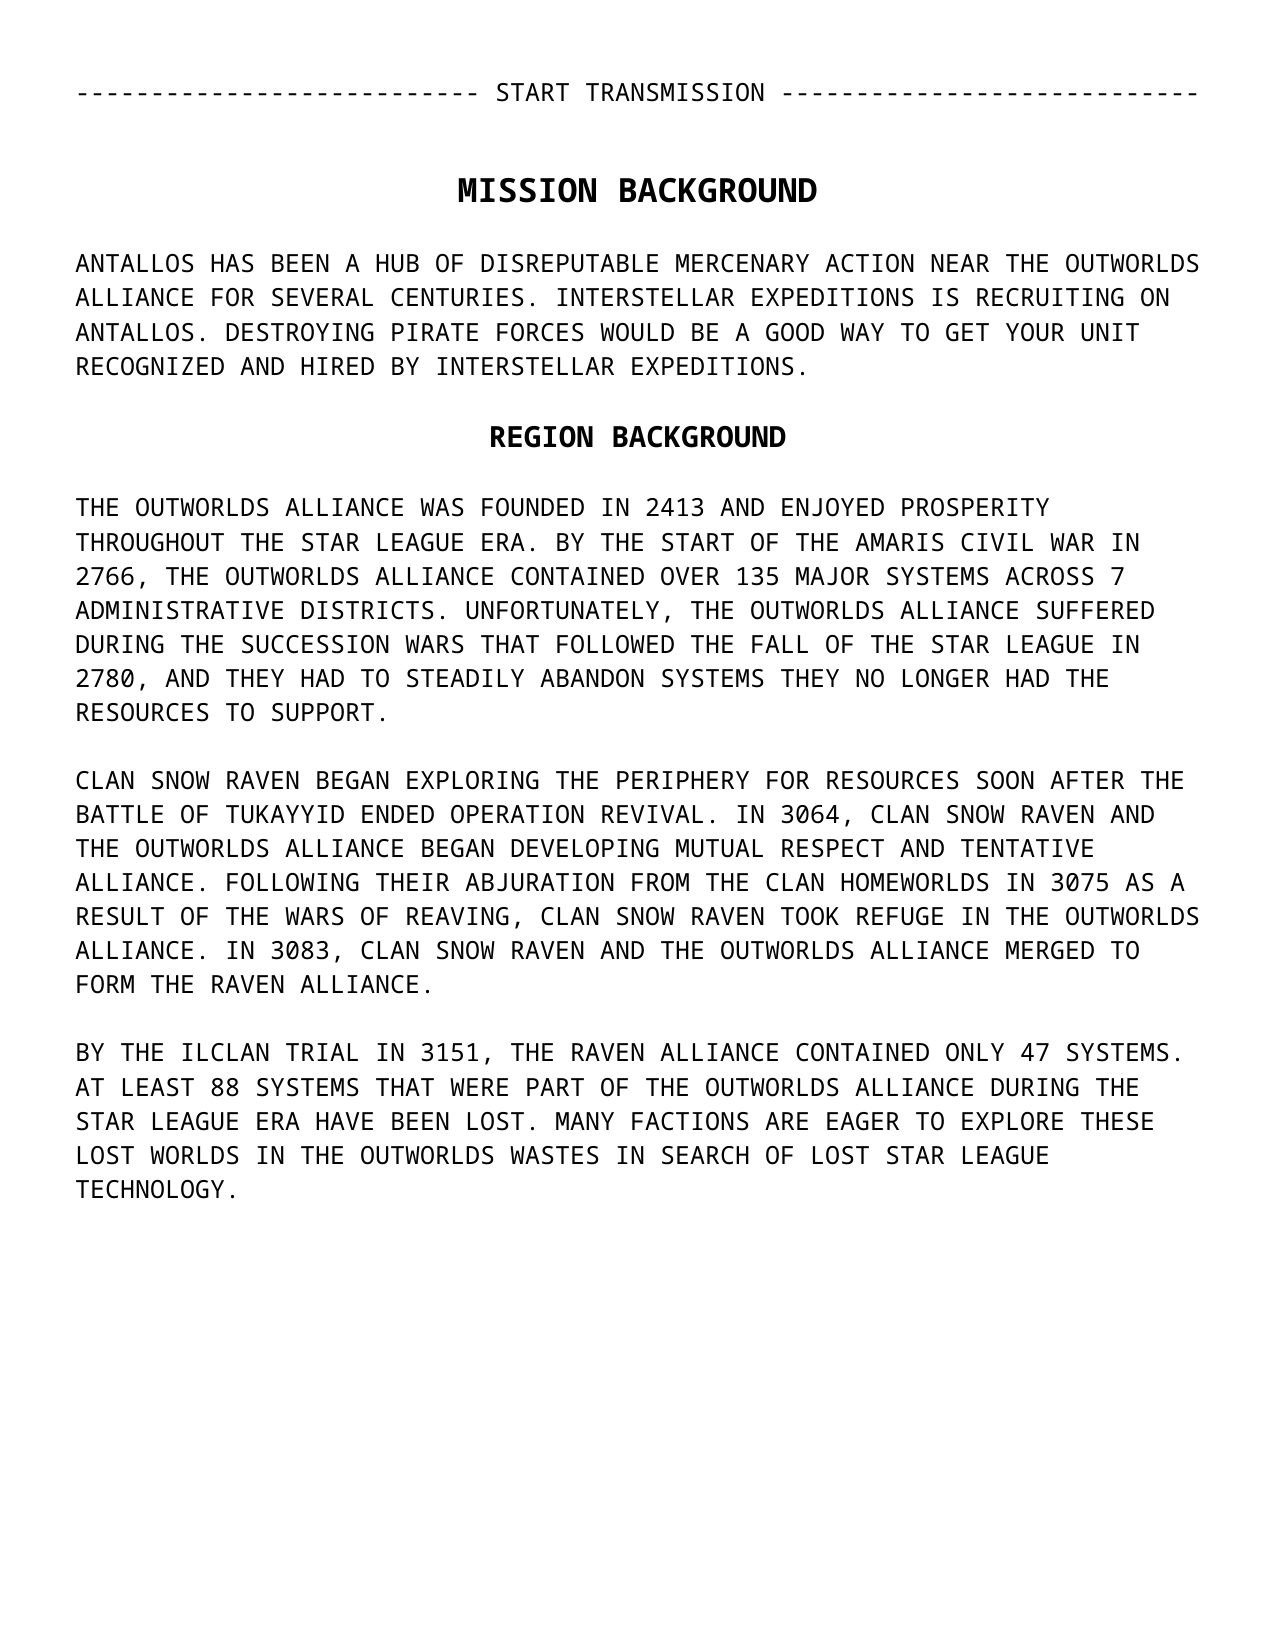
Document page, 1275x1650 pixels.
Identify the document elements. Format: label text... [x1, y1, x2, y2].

text THE OUTWORLDS ALLIANCE WAS FOUNDED IN 2413 AND ENJOYED PROSPERITY THROUGHOUT THE STAR LEAGUE ERA. BY THE START OF THE AMARIS CIVIL WAR IN 2766, THE OUTWORLDS ALLIANCE CONTAINED OVER 135 MAJOR SYSTEMS ACROSS 7 ADMINISTRATIVE DISTRICTS. UNFORTUNATELY, THE OUTWORLDS ALLIANCE SUFFERED DURING THE SUCCESSION WARS THAT FOLLOWED THE FALL OF THE STAR LEAGUE IN 2780, AND THEY HAD TO STEADILY ABANDON SYSTEMS THEY NO LONGER HAD THE RESOURCES TO SUPPORT. [75, 490, 1200, 728]
text BY THE ILCLAN TRIAL IN 3151, THE RAVEN ALLIANCE CONTAINED ONLY 47 SYSTEMS. AT LEAST 88 SYSTEMS THAT WERE PART OF THE OUTWORLDS ALLIANCE DURING THE STAR LEAGUE ERA HAVE BEEN LOST. MANY FACTIONS ARE EAGER TO EXPLORE THESE LOST WORLDS IN THE OUTWORLDS WASTES IN SEARCH OF LOST STAR LEAGUE TECHNOLOGY. [75, 1035, 1200, 1205]
text ANTALLOS HAS BEEN A HUB OF DISREPUTABLE MERCENARY ACTION NEAR THE OUTWORLDS ALLIANCE FOR SEVERAL CENTURIES. INTERSTELLAR EXPEDITIONS IS RECRUITING ON ANTALLOS. DESTROYING PIRATE FORCES WOULD BE A GOOD WAY TO GET YOUR UNIT RECOGNIZED AND HIRED BY INTERSTELLAR EXPEDITIONS. [75, 246, 1200, 382]
text --------------------------- START TRANSMISSION ---------------------------- [75, 75, 1200, 109]
text CLAN SNOW RAVEN BEGAN EXPLORING THE PERIPHERY FOR RESOURCES SOON AFTER THE BATTLE OF TUKAYYID ENDED OPERATION REVIVAL. IN 3064, CLAN SNOW RAVEN AND THE OUTWORLDS ALLIANCE BEGAN DEVELOPING MUTUAL RESPECT AND TENTATIVE ALLIANCE. FOLLOWING THEIR ABJURATION FROM THE CLAN HOMEWORLDS IN 3075 AS A RESULT OF THE WARS OF REAVING, CLAN SNOW RAVEN TOOK REFUGE IN THE OUTWORLDS ALLIANCE. IN 3083, CLAN SNOW RAVEN AND THE OUTWORLDS ALLIANCE MERGED TO FORM THE RAVEN ALLIANCE. [75, 763, 1200, 1001]
subtitle MISSION BACKGROUND [75, 109, 1200, 212]
subtitle REGION BACKGROUND [75, 416, 1200, 456]
